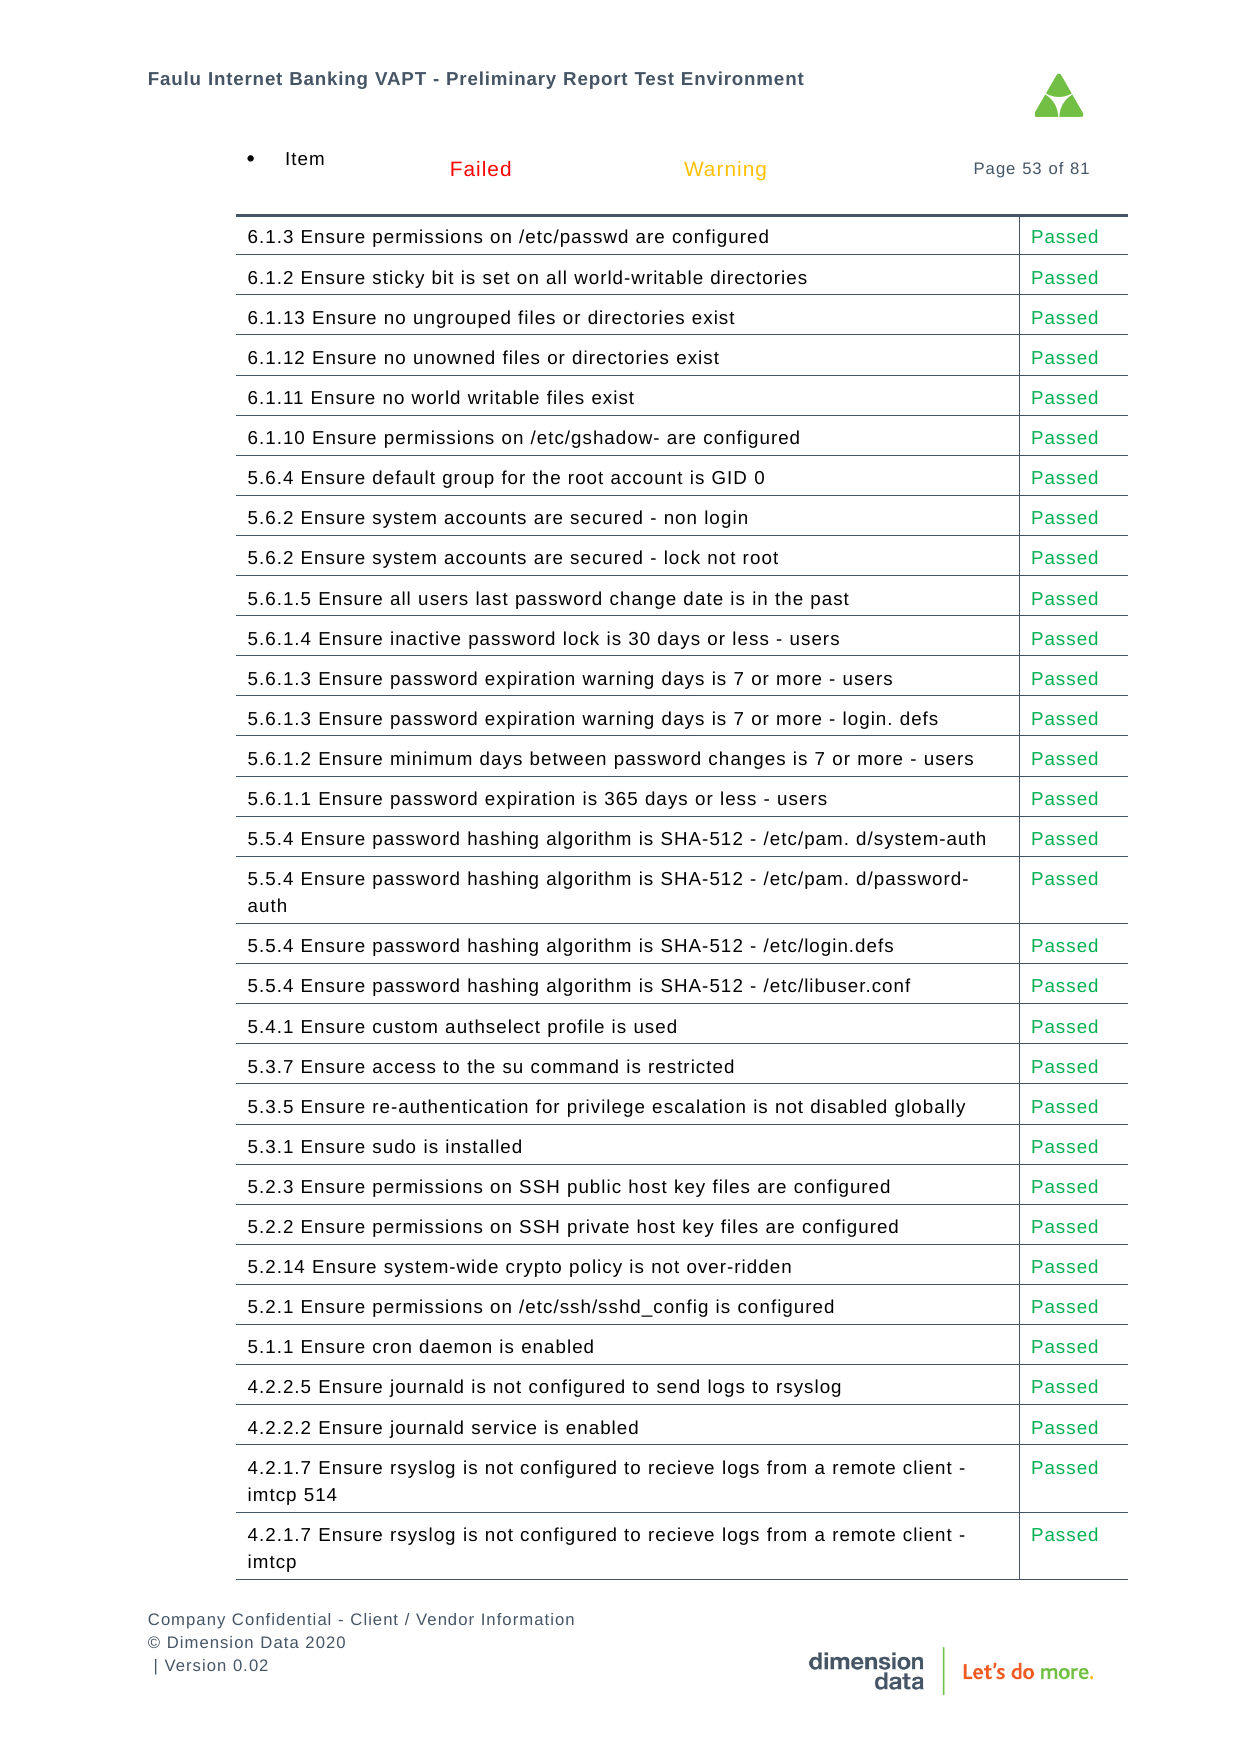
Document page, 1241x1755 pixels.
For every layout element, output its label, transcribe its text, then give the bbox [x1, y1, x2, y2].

table_cell 5.2.1 Ensure permissions on /etc/ssh/sshd_config is configured [236, 1285, 1019, 1324]
table_cell 5.6.1.4 Ensure inactive password lock is 30 days or less - users [236, 616, 1019, 655]
table_cell 6.1.12 Ensure no unowned files or directories exist [236, 335, 1019, 374]
table_cell Passed [1020, 217, 1128, 254]
table_cell Passed [1020, 1004, 1128, 1043]
table_cell 5.6.1.3 Ensure password expiration warning days is 7 or more - login. defs [236, 696, 1019, 735]
table_cell Passed [1020, 857, 1128, 923]
table_cell 6.1.13 Ensure no ungrouped files or directories exist [236, 295, 1019, 334]
table_cell 6.1.3 Ensure permissions on /etc/passwd are configured [236, 217, 1019, 254]
table_cell Passed [1020, 964, 1128, 1003]
table_header Failed [438, 148, 673, 214]
table_cell 5.6.1.3 Ensure password expiration warning days is 7 or more - users [236, 656, 1019, 695]
table_cell 5.3.5 Ensure re-authentication for privilege escalation is not disabled globally [236, 1084, 1019, 1123]
table_cell Passed [1020, 1365, 1128, 1404]
table_cell Passed [1020, 335, 1128, 374]
table_cell 5.6.1.5 Ensure all users last password change date is in the past [236, 576, 1019, 615]
table_cell Passed [1020, 616, 1128, 655]
table_cell Passed [1020, 1285, 1128, 1324]
table_cell 5.6.2 Ensure system accounts are secured - non login [236, 496, 1019, 535]
table_cell 5.5.4 Ensure password hashing algorithm is SHA-512 - /etc/pam. d/password-auth [236, 857, 1019, 923]
table_cell Passed [1020, 1165, 1128, 1204]
table_cell Passed [1020, 376, 1128, 414]
table_cell 5.5.4 Ensure password hashing algorithm is SHA-512 - /etc/login.defs [236, 924, 1019, 963]
table_cell 5.6.2 Ensure system accounts are secured - lock not root [236, 536, 1019, 575]
table_cell 5.2.14 Ensure system-wide crypto policy is not over-ridden [236, 1245, 1019, 1284]
table_cell 5.6.1.2 Ensure minimum days between password changes is 7 or more - users [236, 736, 1019, 776]
table_cell Passed [1020, 1513, 1128, 1579]
table_cell 5.3.1 Ensure sudo is installed [236, 1125, 1019, 1163]
table_cell Passed [1020, 456, 1128, 495]
table_cell Passed [1020, 1084, 1128, 1123]
table_cell Passed [1020, 536, 1128, 575]
table_cell Passed [1020, 777, 1128, 816]
table_cell 5.5.4 Ensure password hashing algorithm is SHA-512 - /etc/pam. d/system-auth [236, 817, 1019, 856]
table_cell Passed [1020, 255, 1128, 294]
table_cell 6.1.10 Ensure permissions on /etc/gshadow- are configured [236, 416, 1019, 455]
table_cell 4.2.2.5 Ensure journald is not configured to send logs to rsyslog [236, 1365, 1019, 1404]
table_cell Passed [1020, 576, 1128, 615]
table_cell 5.6.1.1 Ensure password expiration is 365 days or less - users [236, 777, 1019, 816]
table_cell Passed [1020, 1205, 1128, 1244]
table_cell Passed [1020, 1044, 1128, 1083]
table_cell 5.2.2 Ensure permissions on SSH private host key files are configured [236, 1205, 1019, 1244]
table_cell Passed [1020, 817, 1128, 856]
table_cell Passed [1020, 1245, 1128, 1284]
table_cell Passed [1020, 1325, 1128, 1364]
table_cell 5.1.1 Ensure cron daemon is enabled [236, 1325, 1019, 1364]
table_cell Passed [1020, 416, 1128, 455]
table_cell Passed [1020, 696, 1128, 735]
table_cell Passed [1020, 1125, 1128, 1163]
table_cell Passed [1020, 496, 1128, 535]
table_cell Passed [1020, 736, 1128, 776]
table_cell Passed [1020, 1405, 1128, 1444]
table_header Warning [673, 148, 935, 214]
table_cell 5.5.4 Ensure password hashing algorithm is SHA-512 - /etc/libuser.conf [236, 964, 1019, 1003]
table_cell Passed [1020, 1445, 1128, 1511]
table_cell 4.2.2.2 Ensure journald service is enabled [236, 1405, 1019, 1444]
table_cell Passed [1020, 656, 1128, 695]
table_cell Passed [1020, 924, 1128, 963]
table_header Item [236, 148, 438, 214]
table_cell 5.6.4 Ensure default group for the root account is GID 0 [236, 456, 1019, 495]
table_cell 6.1.11 Ensure no world writable files exist [236, 376, 1019, 414]
table_cell Passed [1020, 295, 1128, 334]
table_cell 5.3.7 Ensure access to the su command is restricted [236, 1044, 1019, 1083]
table_header Passed [935, 148, 1128, 214]
table_cell 5.2.3 Ensure permissions on SSH public host key files are configured [236, 1165, 1019, 1204]
table_cell 6.1.2 Ensure sticky bit is set on all world-writable directories [236, 255, 1019, 294]
table_cell 4.2.1.7 Ensure rsyslog is not configured to recieve logs from a remote client - imtcp [236, 1513, 1019, 1579]
table_cell 4.2.1.7 Ensure rsyslog is not configured to recieve logs from a remote client - imtcp 514 [236, 1445, 1019, 1511]
table_cell 5.4.1 Ensure custom authselect profile is used [236, 1004, 1019, 1043]
